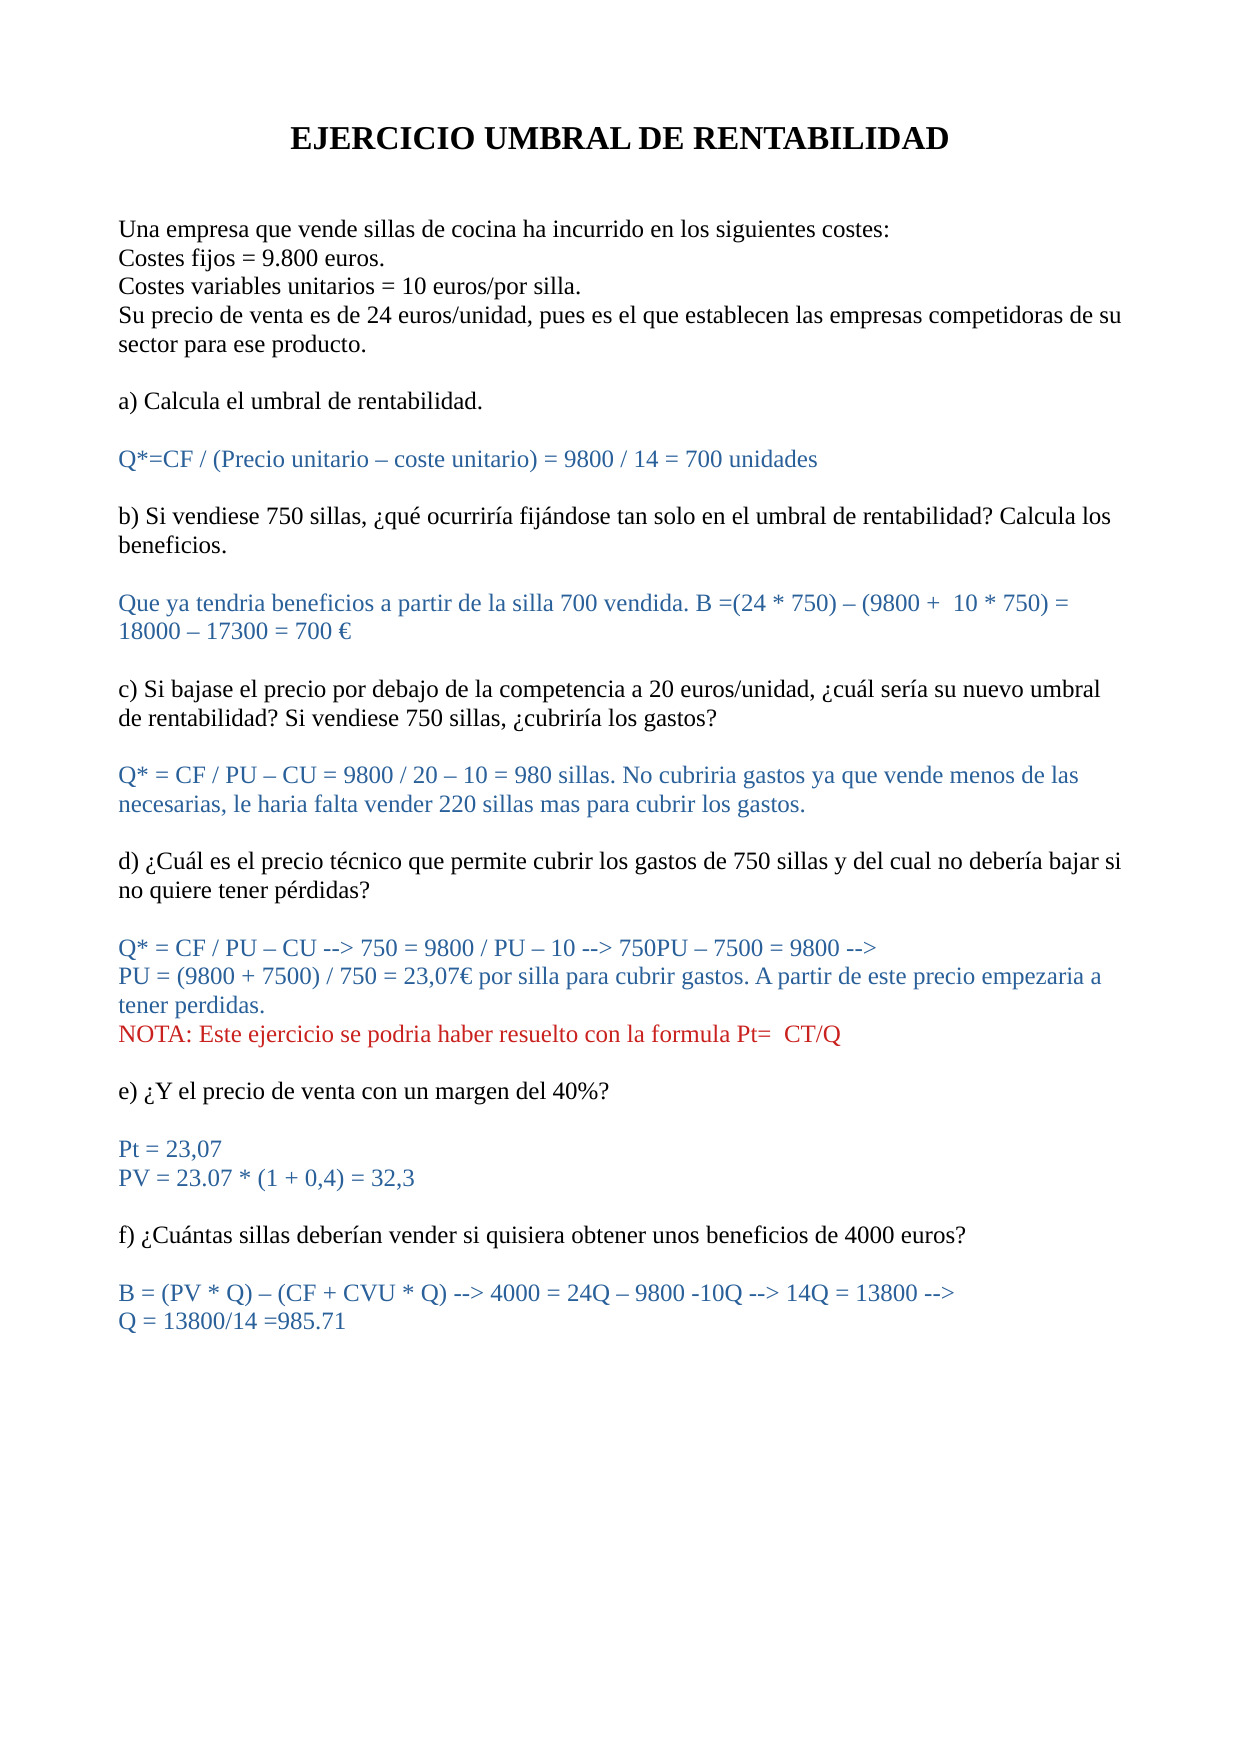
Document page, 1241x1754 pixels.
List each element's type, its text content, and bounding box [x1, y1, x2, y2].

text Q*=CF / (Precio unitario – coste unitario) = 9800 / 14 = 700 unidades [118, 444, 1122, 473]
text b) Si vendiese 750 sillas, ¿qué ocurriría fijándose tan solo en el umbral de rentabilidad? Calcula los beneficios. [118, 501, 1122, 559]
text EJERCICIO UMBRAL DE RENTABILIDAD [118, 118, 1122, 156]
text PV = 23.07 * (1 + 0,4) = 32,3 [118, 1163, 1122, 1191]
text c) Si bajase el precio por debajo de la competencia a 20 euros/unidad, ¿cuál sería su nuevo umbral de rentabilidad? Si vendiese 750 sillas, ¿cubriría los gastos? [118, 674, 1122, 731]
text Pt = 23,07 [118, 1134, 1122, 1163]
text e) ¿Y el precio de venta con un margen del 40%? [118, 1076, 1122, 1105]
text Costes fijos = 9.800 euros. [118, 243, 1122, 271]
text d) ¿Cuál es el precio técnico que permite cubrir los gastos de 750 sillas y del cual no debería bajar si no quiere tener pérdidas? [118, 846, 1122, 904]
text Su precio de venta es de 24 euros/unidad, pues es el que establecen las empresas competidoras de su sector para ese producto. [118, 300, 1122, 358]
text Que ya tendria beneficios a partir de la silla 700 vendida. B =(24 * 750) – (9800 + 10 * 750) = 18000 – 17300 = 700 € [118, 588, 1122, 645]
text Costes variables unitarios = 10 euros/por silla. [118, 271, 1122, 300]
text Q* = CF / PU – CU = 9800 / 20 – 10 = 980 sillas. No cubriria gastos ya que vende menos de las necesarias, le haria falta vender 220 sillas mas para cubrir los gastos. [118, 760, 1122, 818]
text Q = 13800/14 =985.71 [118, 1306, 1122, 1335]
text a) Calcula el umbral de rentabilidad. [118, 386, 1122, 415]
text Una empresa que vende sillas de cocina ha incurrido en los siguientes costes: [118, 214, 1122, 243]
text B = (PV * Q) – (CF + CVU * Q) --> 4000 = 24Q – 9800 -10Q --> 14Q = 13800 --> [118, 1278, 1122, 1306]
text PU = (9800 + 7500) / 750 = 23,07€ por silla para cubrir gastos. A partir de este precio empezaria a tener perdidas. [118, 961, 1122, 1019]
text NOTA: Este ejercicio se podria haber resuelto con la formula Pt= CT/Q [118, 1019, 1122, 1048]
text f) ¿Cuántas sillas deberían vender si quisiera obtener unos beneficios de 4000 euros? [118, 1220, 1122, 1249]
text Q* = CF / PU – CU --> 750 = 9800 / PU – 10 --> 750PU – 7500 = 9800 --> [118, 933, 1122, 961]
